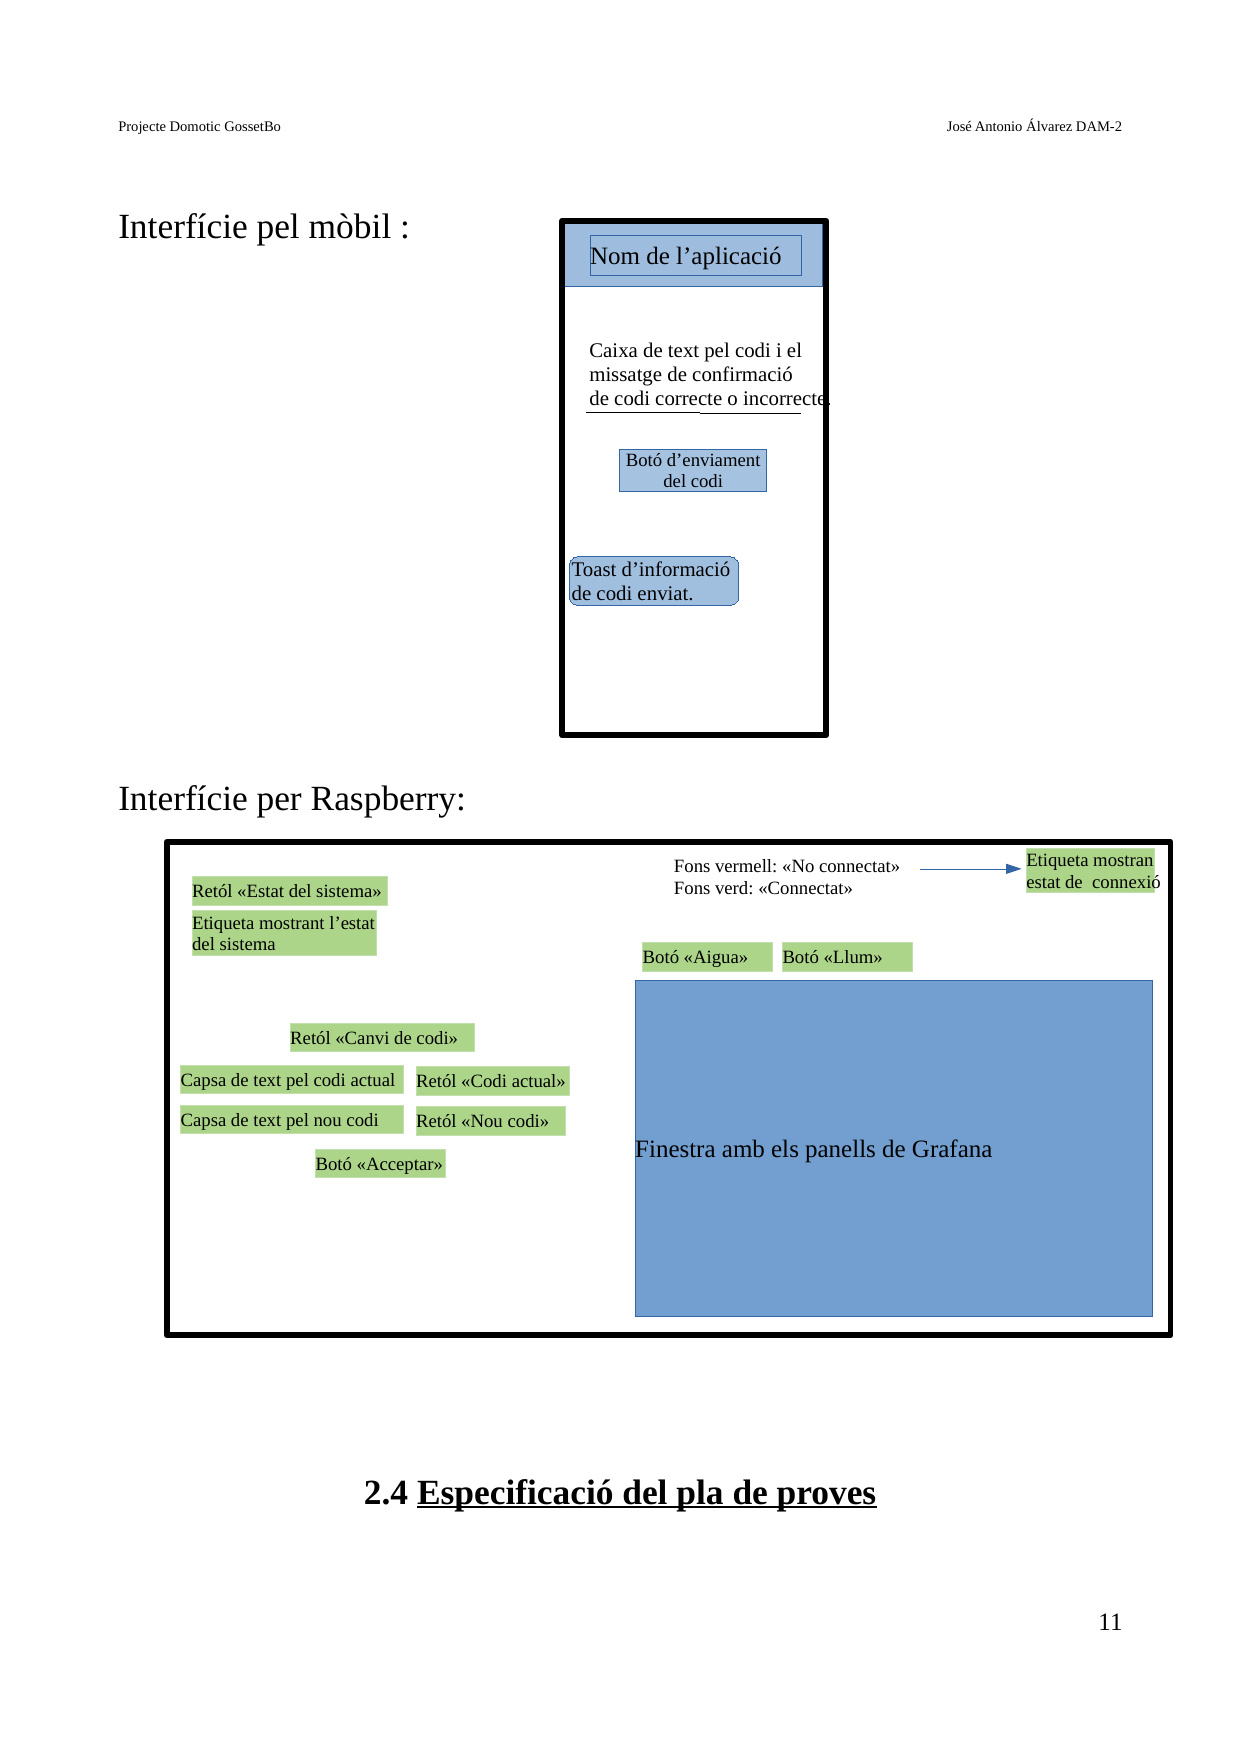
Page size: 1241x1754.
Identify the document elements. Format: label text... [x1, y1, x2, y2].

text Interfície per Raspberry: [118, 777, 1122, 818]
text 2.4 Especificació del pla de proves [118, 1471, 1122, 1512]
text Interfície pel mòbil : [118, 205, 1122, 246]
